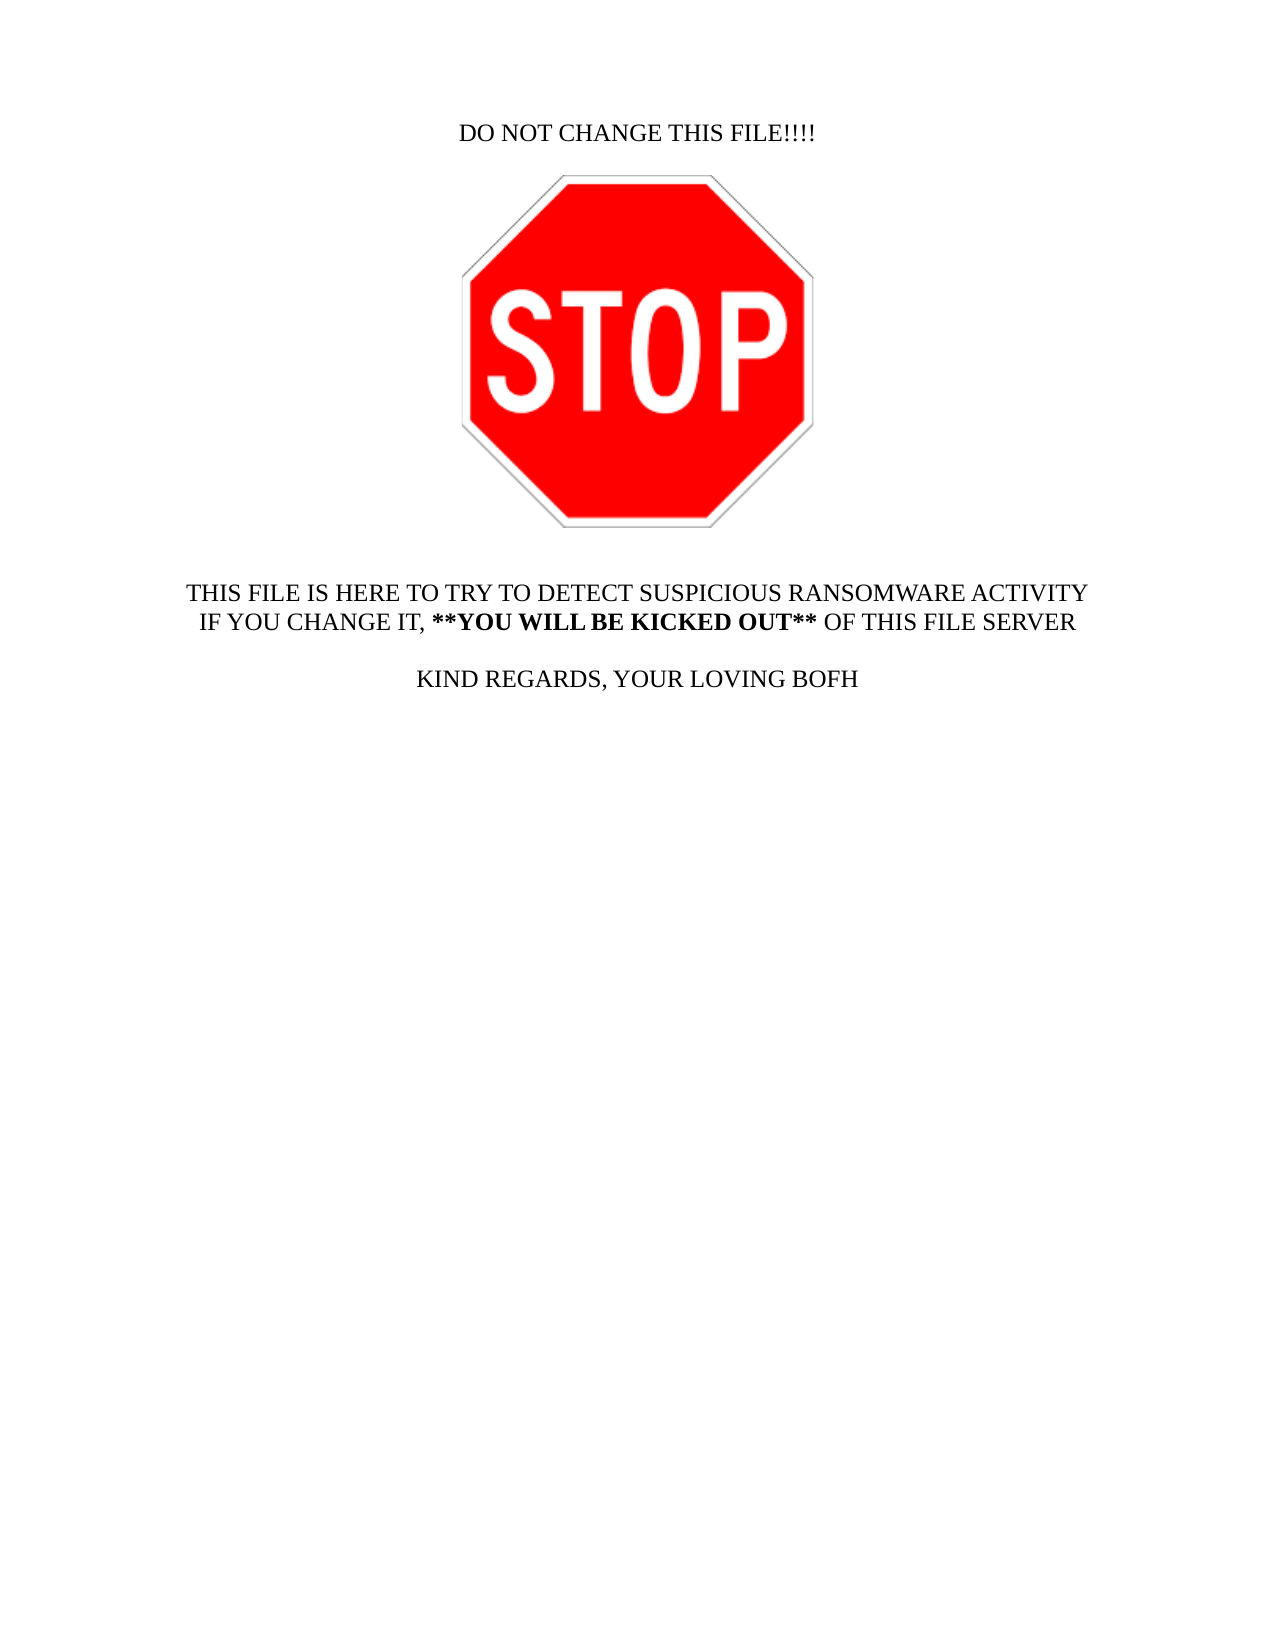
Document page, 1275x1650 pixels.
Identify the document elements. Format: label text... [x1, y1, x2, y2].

picture [461, 175, 814, 528]
text KIND REGARDS, YOUR LOVING BOFH [118, 664, 1157, 693]
text IF YOU CHANGE IT, **YOU WILL BE KICKED OUT** OF THIS FILE SERVER [118, 607, 1157, 636]
text DO NOT CHANGE THIS FILE!!!! [118, 118, 1157, 147]
text THIS FILE IS HERE TO TRY TO DETECT SUSPICIOUS RANSOMWARE ACTIVITY [118, 578, 1157, 607]
